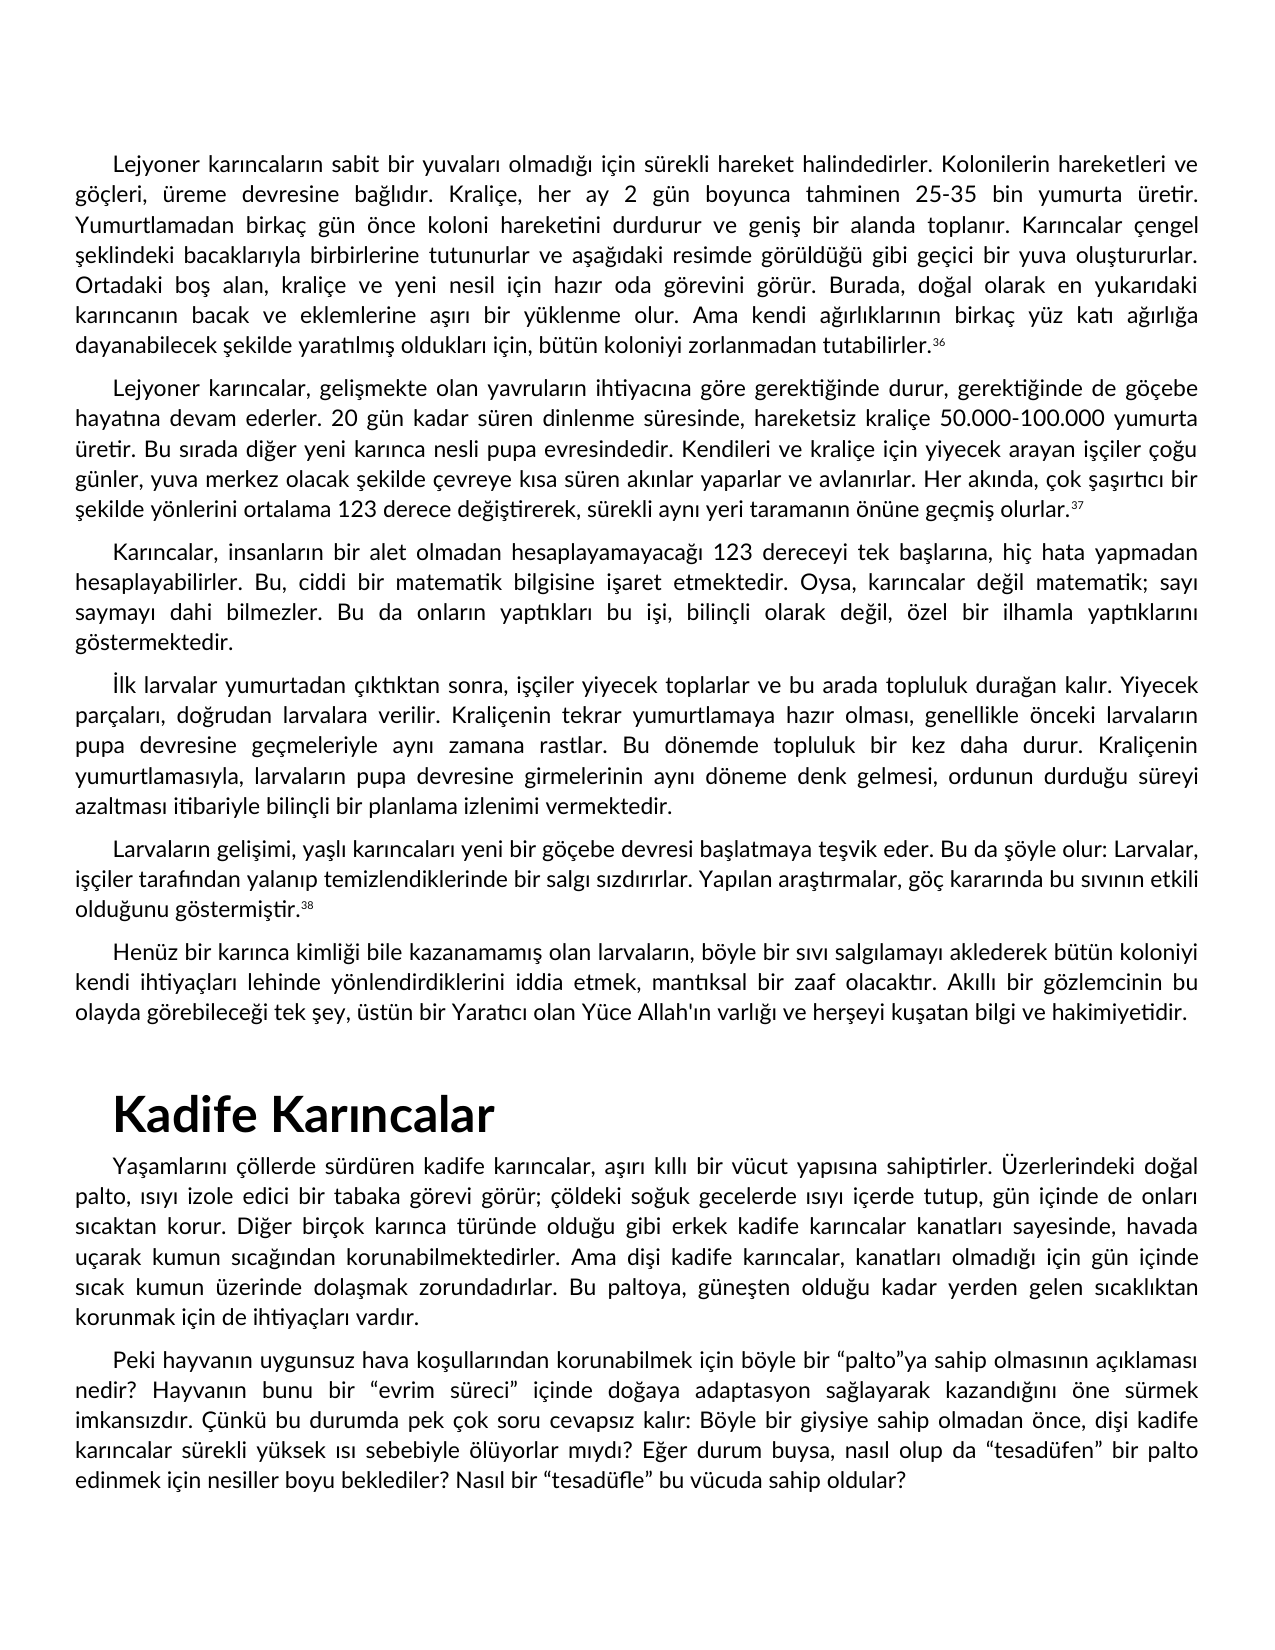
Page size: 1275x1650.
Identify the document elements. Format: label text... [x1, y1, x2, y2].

text Lejyoner karıncalar, gelişmekte olan yavruların ihtiyacına göre gerektiğinde durur, gerektiğinde de göçebe hayatına devam ederler. 20 gün kadar süren dinlenme süresinde, hareketsiz kraliçe 50.000-100.000 yumurta üretir. Bu sırada diğer yeni karınca nesli pupa evresindedir. Kendileri ve kraliçe için yiyecek arayan işçiler çoğu günler, yuva merkez olacak şekilde çevreye kısa süren akınlar yaparlar ve avlanırlar. Her akında, çok şaşırtıcı bir şekilde yönlerini ortalama 123 derece değiştirerek, sürekli aynı yeri taramanın önüne geçmiş olurlar.37 [75, 374, 1200, 522]
text Larvaların gelişimi, yaşlı karıncaları yeni bir göçebe devresi başlatmaya teşvik eder. Bu da şöyle olur: Larvalar, işçiler tarafından yalanıp temizlendiklerinde bir salgı sızdırırlar. Yapılan araştırmalar, göç kararında bu sıvının etkili olduğunu göstermiştir.38 [75, 834, 1200, 922]
text Karıncalar, insanların bir alet olmadan hesaplayamayacağı 123 dereceyi tek başlarına, hiç hata yapmadan hesaplayabilirler. Bu, ciddi bir matematik bilgisine işaret etmektedir. Oysa, karıncalar değil matematik; sayı saymayı dahi bilmezler. Bu da onların yaptıkları bu işi, bilinçli olarak değil, özel bir ilhamla yaptıklarını göstermektedir. [75, 537, 1200, 656]
text Peki hayvanın uygunsuz hava koşullarından korunabilmek için böyle bir “palto”ya sahip olmasının açıklaması nedir? Hayvanın bunu bir “evrim süreci” içinde doğaya adaptasyon sağlayarak kazandığını öne sürmek imkansızdır. Çünkü bu durumda pek çok soru cevapsız kalır: Böyle bir giysiye sahip olmadan önce, dişi kadife karıncalar sürekli yüksek ısı sebebiyle ölüyorlar mıydı? Eğer durum buysa, nasıl olup da “tesadüfen” bir palto edinmek için nesiller boyu beklediler? Nasıl bir “tesadüfle” bu vücuda sahip oldular? [75, 1345, 1200, 1494]
text Yaşamlarını çöllerde sürdüren kadife karıncalar, aşırı kıllı bir vücut yapısına sahiptirler. Üzerlerindeki doğal palto, ısıyı izole edici bir tabaka görevi görür; çöldeki soğuk gecelerde ısıyı içerde tutup, gün içinde de onları sıcaktan korur. Diğer birçok karınca türünde olduğu gibi erkek kadife karıncalar kanatları sayesinde, havada uçarak kumun sıcağından korunabilmektedirler. Ama dişi kadife karıncalar, kanatları olmadığı için gün içinde sıcak kumun üzerinde dolaşmak zorundadırlar. Bu paltoya, güneşten olduğu kadar yerden gelen sıcaklıktan korunmak için de ihtiyaçları vardır. [75, 1152, 1200, 1330]
text İlk larvalar yumurtadan çıktıktan sonra, işçiler yiyecek toplarlar ve bu arada topluluk durağan kalır. Yiyecek parçaları, doğrudan larvalara verilir. Kraliçenin tekrar yumurtlamaya hazır olması, genellikle önceki larvaların pupa devresine geçmeleriyle aynı zamana rastlar. Bu dönemde topluluk bir kez daha durur. Kraliçenin yumurtlamasıyla, larvaların pupa devresine girmelerinin aynı döneme denk gelmesi, ordunun durduğu süreyi azaltması itibariyle bilinçli bir planlama izlenimi vermektedir. [75, 671, 1200, 819]
subtitle Kadife Karıncalar [112, 1083, 1200, 1143]
text Lejyoner karıncaların sabit bir yuvaları olmadığı için sürekli hareket halindedirler. Kolonilerin hareketleri ve göçleri, üreme devresine bağlıdır. Kraliçe, her ay 2 gün boyunca tahminen 25-35 bin yumurta üretir. Yumurtlamadan birkaç gün önce koloni hareketini durdurur ve geniş bir alanda toplanır. Karıncalar çengel şeklindeki bacaklarıyla birbirlerine tutunurlar ve aşağıdaki resimde görüldüğü gibi geçici bir yuva oluştururlar. Ortadaki boş alan, kraliçe ve yeni nesil için hazır oda görevini görür. Burada, doğal olarak en yukarıdaki karıncanın bacak ve eklemlerine aşırı bir yüklenme olur. Ama kendi ağırlıklarının birkaç yüz katı ağırlığa dayanabilecek şekilde yaratılmış oldukları için, bütün koloniyi zorlanmadan tutabilirler.36 [75, 150, 1200, 359]
text Henüz bir karınca kimliği bile kazanamamış olan larvaların, böyle bir sıvı salgılamayı aklederek bütün koloniyi kendi ihtiyaçları lehinde yönlendirdiklerini iddia etmek, mantıksal bir zaaf olacaktır. Akıllı bir gözlemcinin bu olayda görebileceği tek şey, üstün bir Yaratıcı olan Yüce Allah'ın varlığı ve herşeyi kuşatan bilgi ve hakimiyetidir. [75, 937, 1200, 1025]
